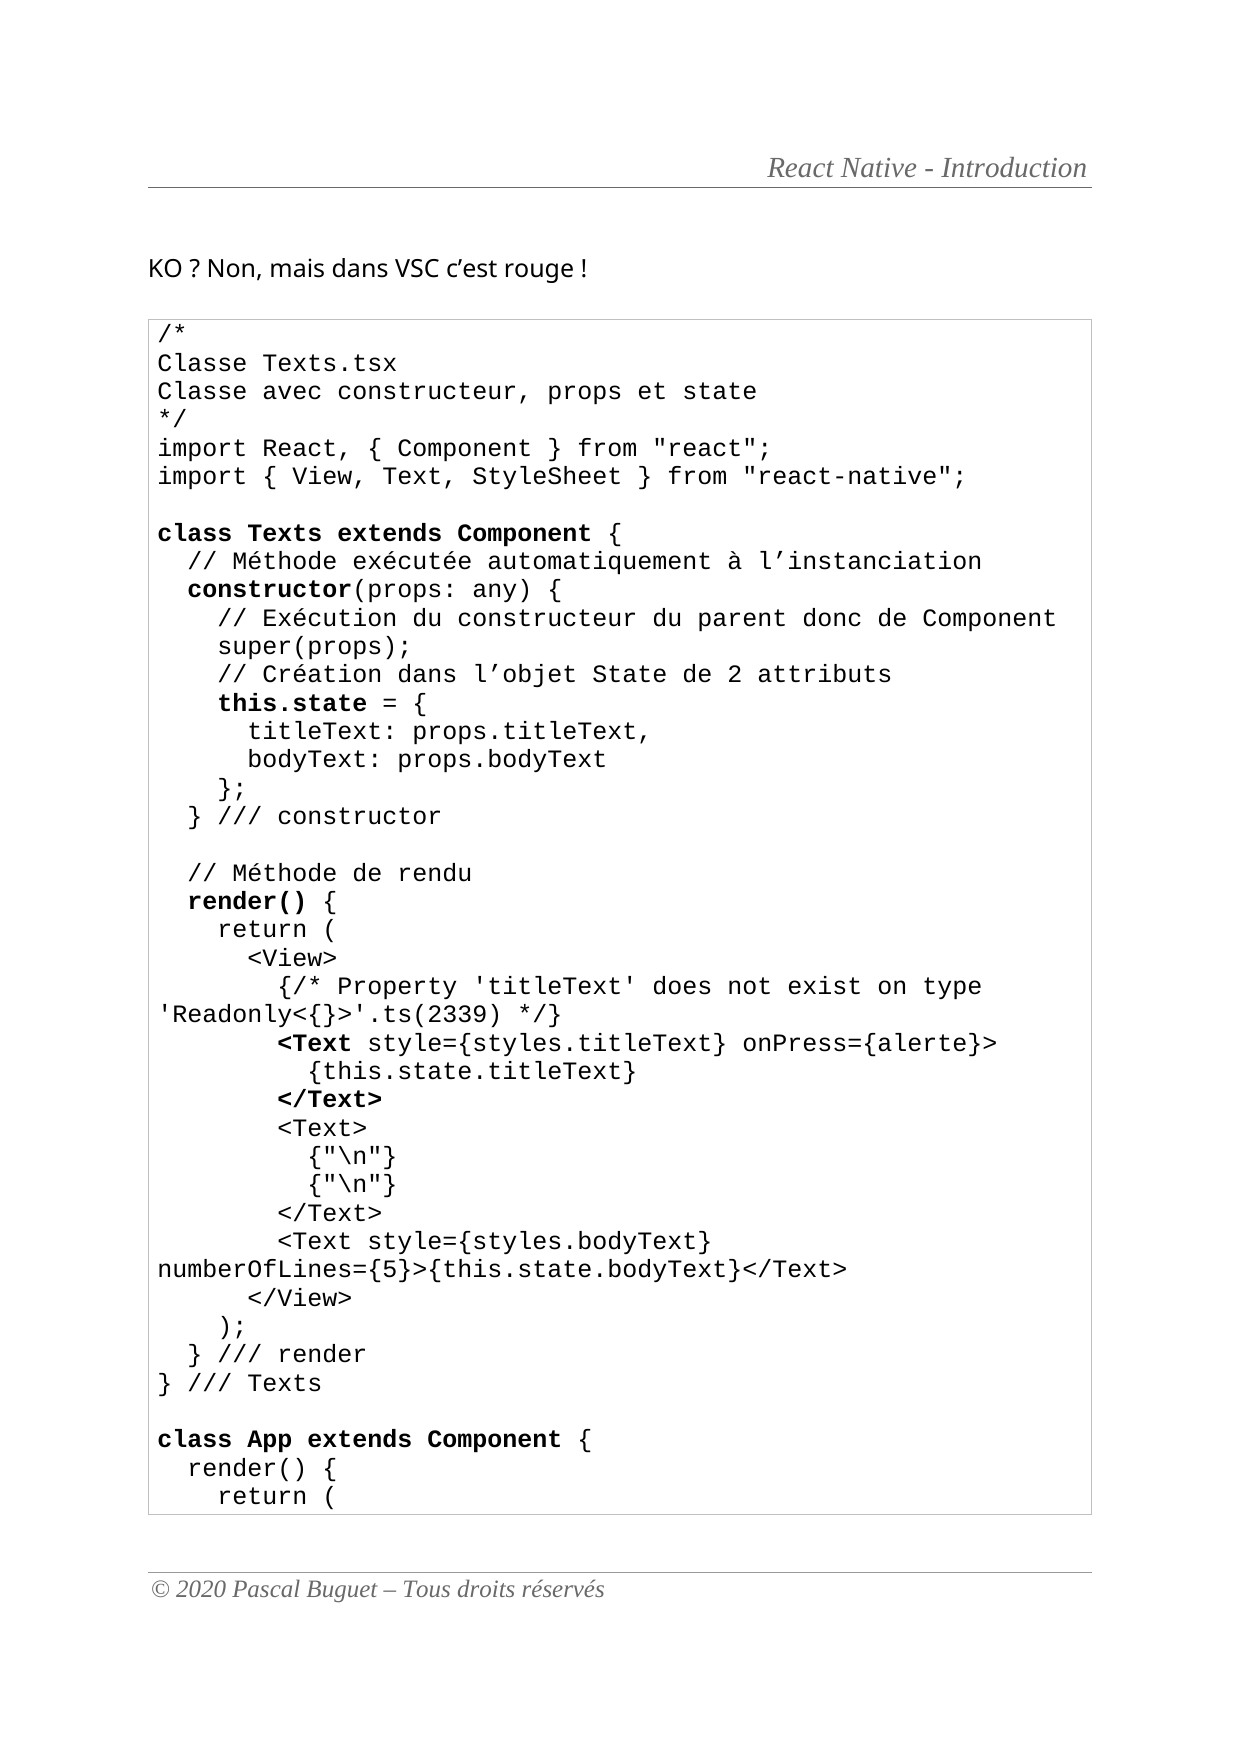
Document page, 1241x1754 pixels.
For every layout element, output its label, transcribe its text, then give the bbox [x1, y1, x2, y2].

text import React, { Component } from "react"; [149, 432, 1091, 461]
text <Text style={styles.bodyText} numberOfLines={5}>{this.state.bodyText}</Text> [149, 1226, 1091, 1282]
text class App extends Component { [149, 1424, 1091, 1452]
text */ [149, 404, 1091, 432]
text <Text> [149, 1112, 1091, 1141]
text </View> [149, 1282, 1091, 1311]
text return ( [149, 1481, 1091, 1514]
text {/* Property 'titleText' does not exist on type 'Readonly<{}>'.ts(2339) */} [149, 971, 1091, 1027]
text super(props); [149, 631, 1091, 659]
text </Text> [149, 1197, 1091, 1226]
text }; [149, 772, 1091, 801]
text </Text> [149, 1084, 1091, 1112]
text this.state = { [149, 687, 1091, 716]
text } /// constructor [149, 801, 1091, 832]
text {this.state.titleText} [149, 1056, 1091, 1084]
text // Création dans l’objet State de 2 attributs [149, 659, 1091, 687]
text {"\n"} [149, 1169, 1091, 1197]
text // Exécution du constructeur du parent donc de Component [149, 602, 1091, 631]
text ); [149, 1311, 1091, 1339]
text class Texts extends Component { [149, 517, 1091, 546]
text /* [149, 320, 1091, 347]
text constructor(props: any) { [149, 574, 1091, 602]
text {"\n"} [149, 1141, 1091, 1169]
text titleText: props.titleText, [149, 716, 1091, 744]
text } /// render [149, 1339, 1091, 1367]
text bodyText: props.bodyText [149, 744, 1091, 772]
text <Text style={styles.titleText} onPress={alerte}> [149, 1027, 1091, 1056]
text // Méthode de rendu [149, 857, 1091, 886]
text render() { [149, 886, 1091, 914]
text import { View, Text, StyleSheet } from "react-native"; [149, 461, 1091, 492]
text return ( [149, 914, 1091, 942]
text render() { [149, 1452, 1091, 1481]
text <View> [149, 942, 1091, 971]
text Classe avec constructeur, props et state [149, 376, 1091, 404]
text } /// Texts [149, 1367, 1091, 1399]
text Classe Texts.tsx [149, 347, 1091, 376]
text // Méthode exécutée automatiquement à l’instanciation [149, 546, 1091, 574]
text KO ? Non, mais dans VSC c’est rouge ! [148, 251, 1092, 285]
